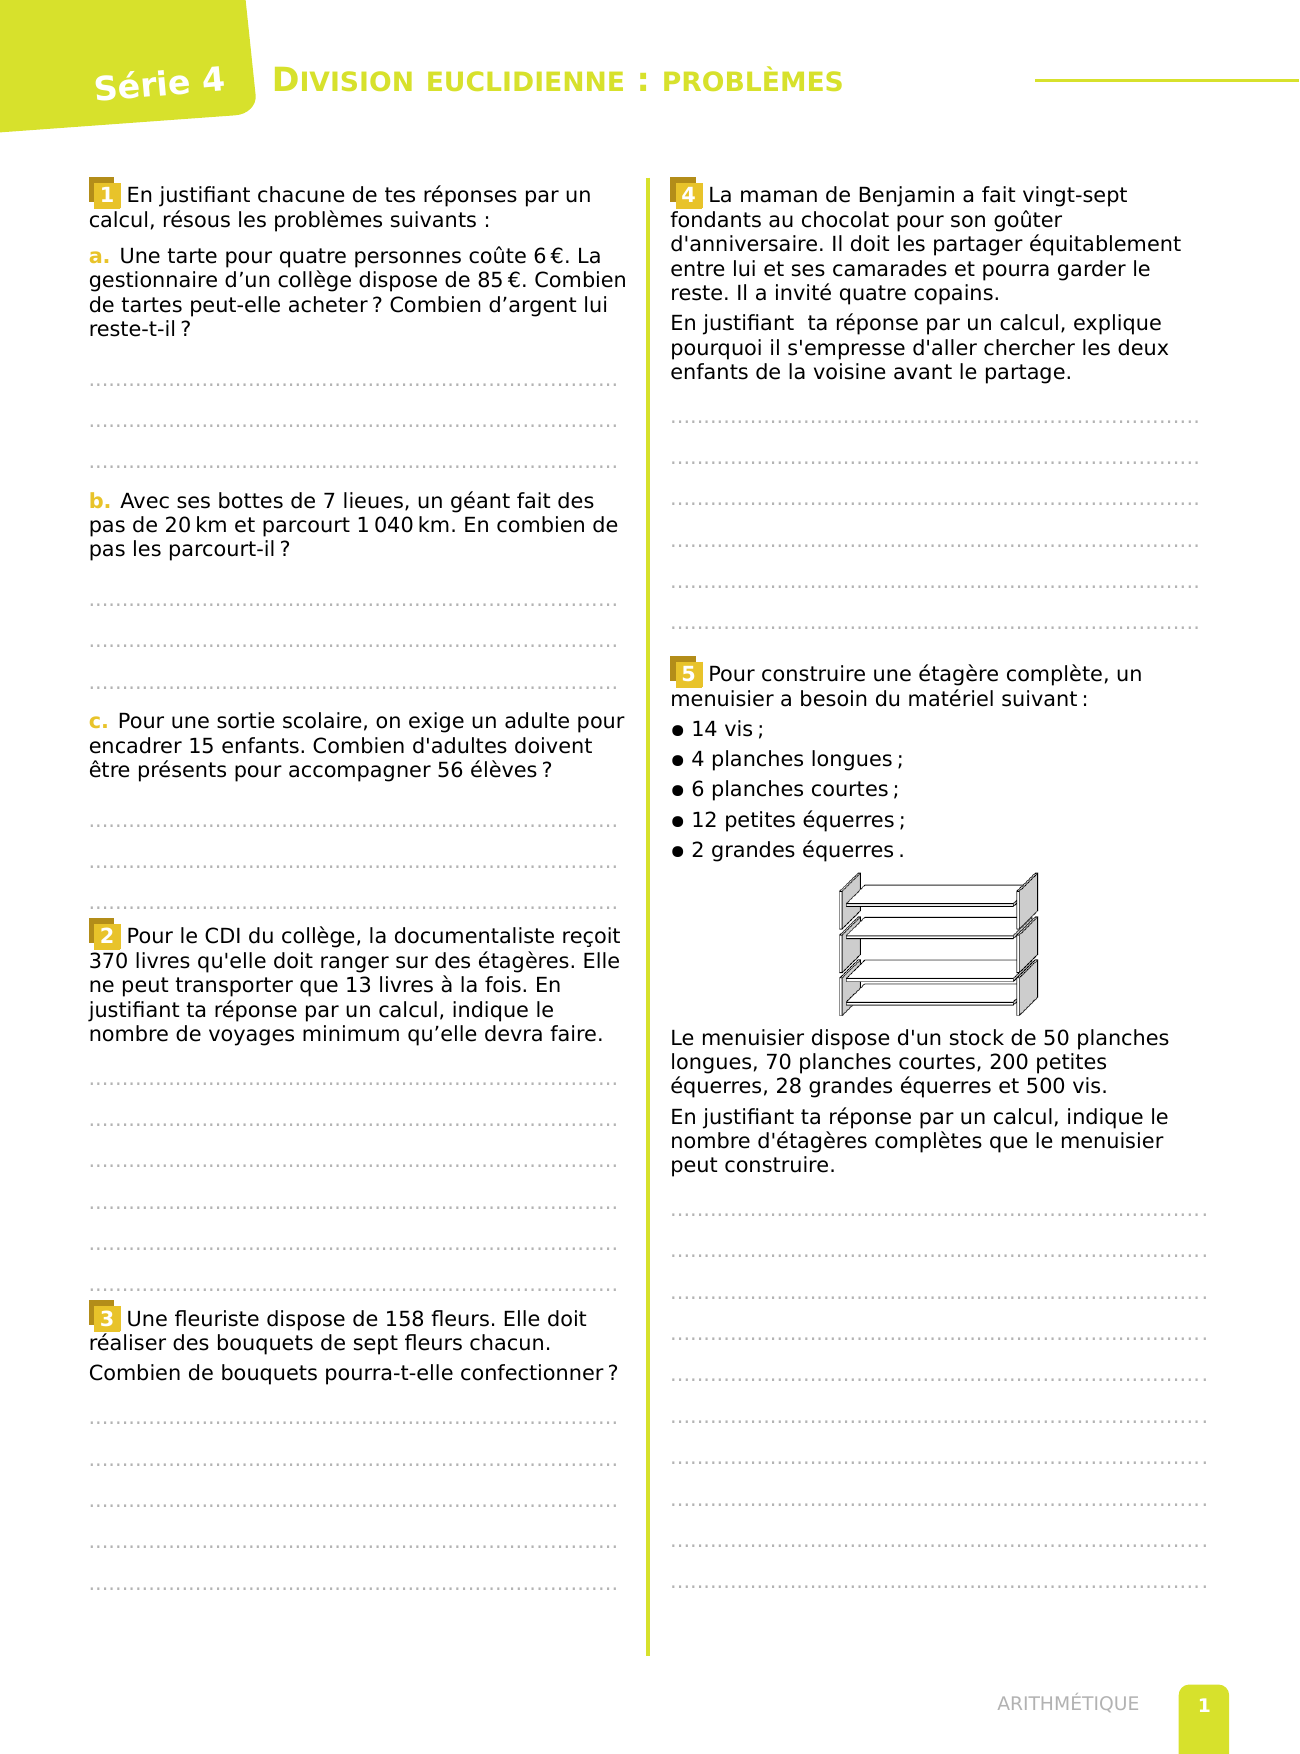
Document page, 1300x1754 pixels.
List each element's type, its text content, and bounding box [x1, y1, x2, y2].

subtitle Combien de bouquets pourra-t-elle confectionner ? [88, 1361, 629, 1386]
subtitle En justifiant ta réponse par un calcul, explique pourquoi il s'empresse d'aller chercher les deux enfants de la voisine avant le partage. [670, 311, 1205, 384]
subtitle Une fleuriste dispose de 158 fleurs. Elle doit réaliser des bouquets de sept fleurs chacun. [88, 1300, 629, 1356]
subtitle Le menuisier dispose d'un stock de 50 planches longues, 70 planches courtes, 200 petites équerres, 28 grandes équerres et 500 vis. [670, 1026, 1205, 1099]
list Pour une sortie scolaire, on exige un adulte pour encadrer 15 enfants. Combien d'adultes doivent être présents pour accompagner 56 élèves ? [88, 709, 629, 782]
subtitle En justifiant ta réponse par un calcul, indique le nombre d'étagères complètes que le menuisier peut construire. [670, 1105, 1205, 1177]
list Une tarte pour quatre personnes coûte 6 €. La gestionnaire d’un collège dispose de 85 €. Combien de tartes peut-elle acheter ? Combien d’argent lui reste-t-il ? [88, 244, 629, 341]
subtitle 14 vis ; [670, 717, 1205, 741]
subtitle 2 grandes équerres . [670, 838, 1205, 862]
subtitle 12 petites équerres ; [670, 808, 1205, 832]
list Avec ses bottes de 7 lieues, un géant fait des pas de 20 km et parcourt 1 040 km. En combien de pas les parcourt-il ? [88, 489, 629, 562]
subtitle 4 planches longues ; [670, 747, 1205, 772]
subtitle Pour le CDI du collège, la documentaliste reçoit 370 livres qu'elle doit ranger sur des étagères. Elle ne peut transporter que 13 livres à la fois. En justifiant ta réponse par un calcul, indique le nombre de voyages minimum qu’elle devra faire. [88, 918, 629, 1046]
subtitle En justifiant chacune de tes réponses par un calcul, résous les problèmes suivants : [88, 177, 629, 232]
subtitle Pour construire une étagère complète, un menuisier a besoin du matériel suivant : [670, 656, 1211, 711]
subtitle 6 planches courtes ; [670, 777, 1205, 802]
subtitle La maman de Benjamin a fait vingt-sept fondants au chocolat pour son goûter d'anniversaire. Il doit les partager équitablement entre lui et ses camarades et pourra garder le reste. Il a invité quatre copains. [670, 177, 1211, 305]
